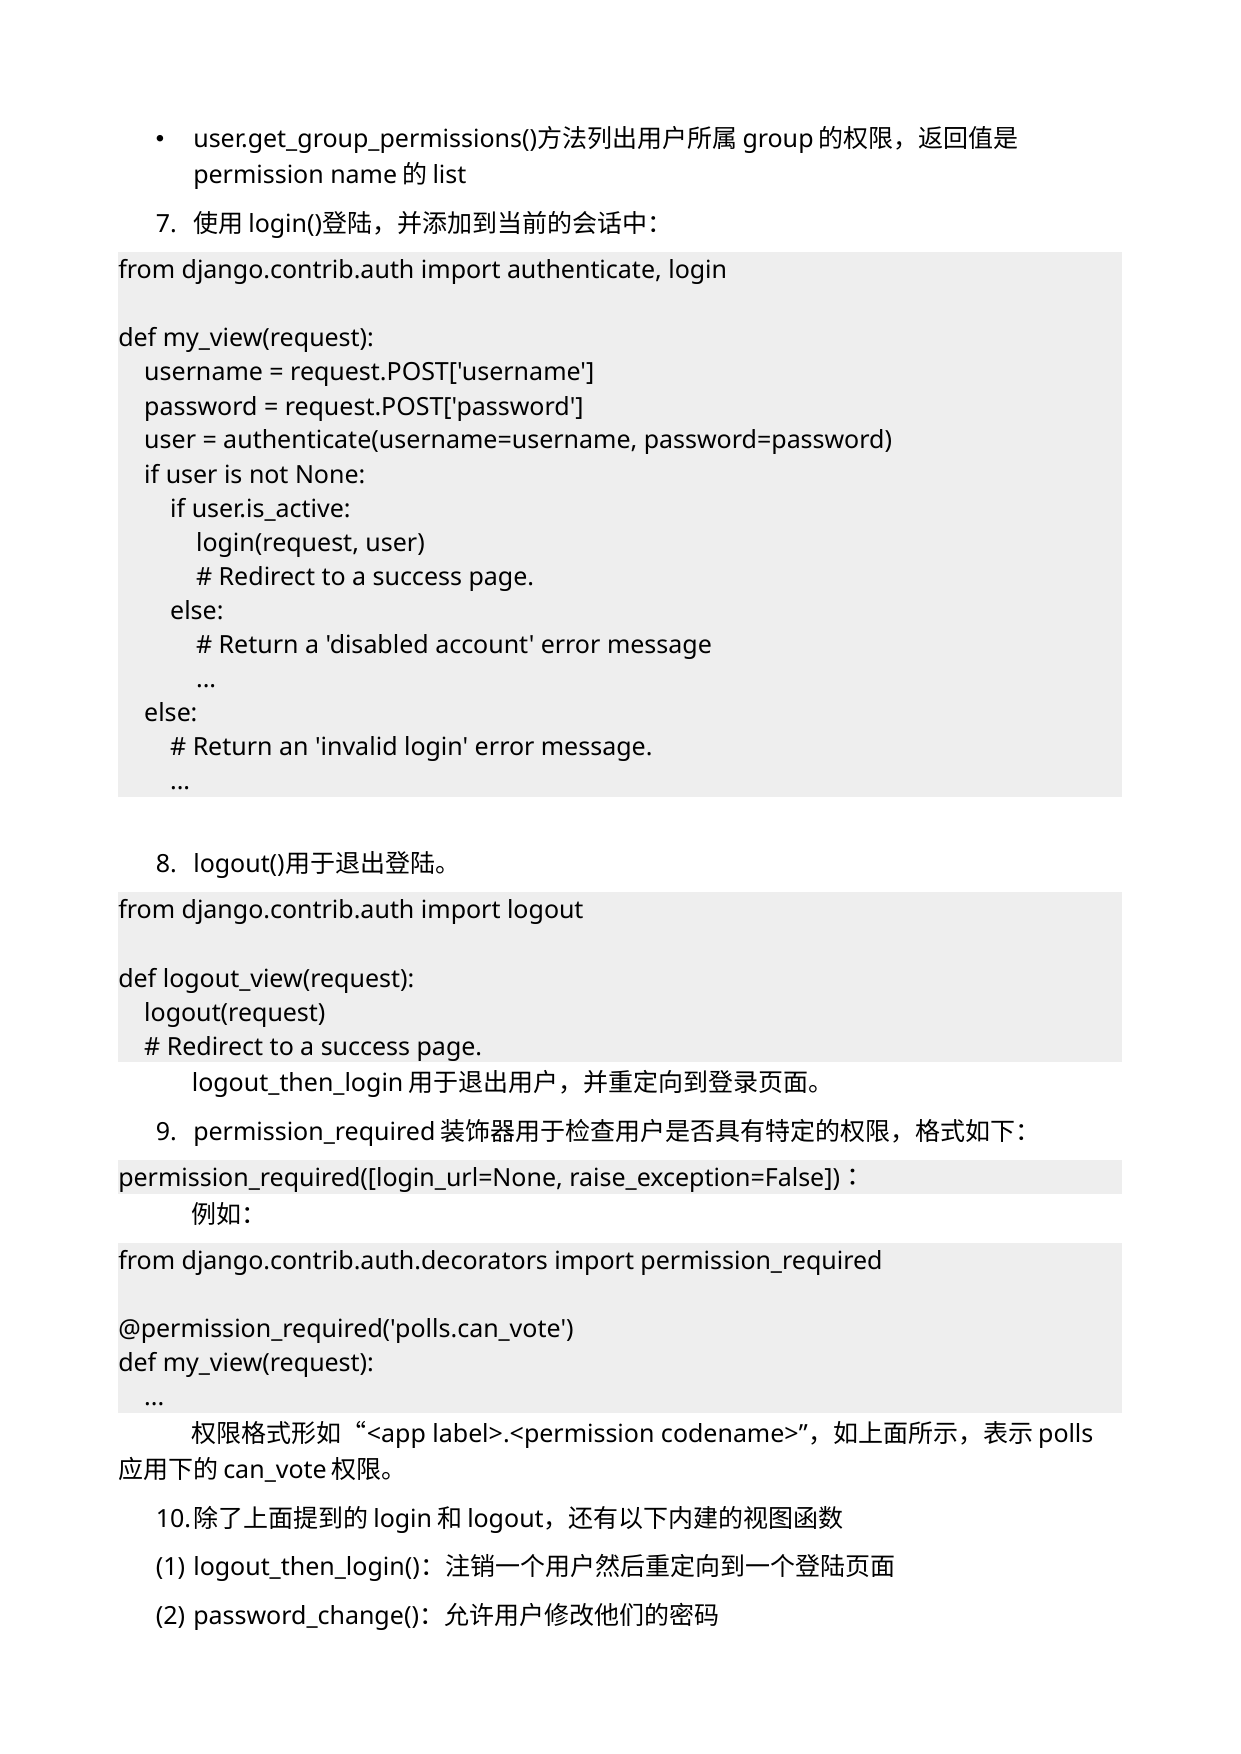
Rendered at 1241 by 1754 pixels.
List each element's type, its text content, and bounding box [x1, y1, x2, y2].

list 使用login()登陆，并添加到当前的会话中： [156, 203, 1122, 239]
list logout()用于退出登陆。 [156, 843, 1122, 880]
list permission_required装饰器用于检查用户是否具有特定的权限，格式如下： [156, 1111, 1122, 1147]
list logout_then_login()：注销一个用户然后重定向到一个登陆页面 [156, 1547, 1122, 1583]
text 权限格式形如“<app label>.<permission codename>”，如上面所示，表示polls应用下的can_vote权限。 [118, 1413, 1122, 1486]
table_header from django.contrib.auth import logout def logout_view(request): logout(request) # Redirect to a success page. [118, 892, 1122, 1062]
table_header permission_required([login_url=None, raise_exception=False])： [118, 1160, 1122, 1194]
table_header from django.contrib.auth import authenticate, login def my_view(request): username = request.POST['username'] password = request.POST['password'] user = authenticate(username=username, password=password) if user is not None: if user.is_active: login(request, user) # Redirect to a success page. else: # Return a 'disabled account' error message ... else: # Return an 'invalid login' error message. ... [118, 252, 1122, 797]
list password_change()：允许用户修改他们的密码 [156, 1596, 1122, 1632]
list user.get_group_permissions()方法列出用户所属group的权限，返回值是permission name的list [156, 118, 1122, 191]
text logout_then_login用于退出用户，并重定向到登录页面。 [118, 1062, 1122, 1099]
list 除了上面提到的login和logout，还有以下内建的视图函数 [156, 1498, 1122, 1534]
text 例如： [118, 1194, 1122, 1230]
table_header from django.contrib.auth.decorators import permission_required @permission_required('polls.can_vote') def my_view(request): ... [118, 1243, 1122, 1413]
